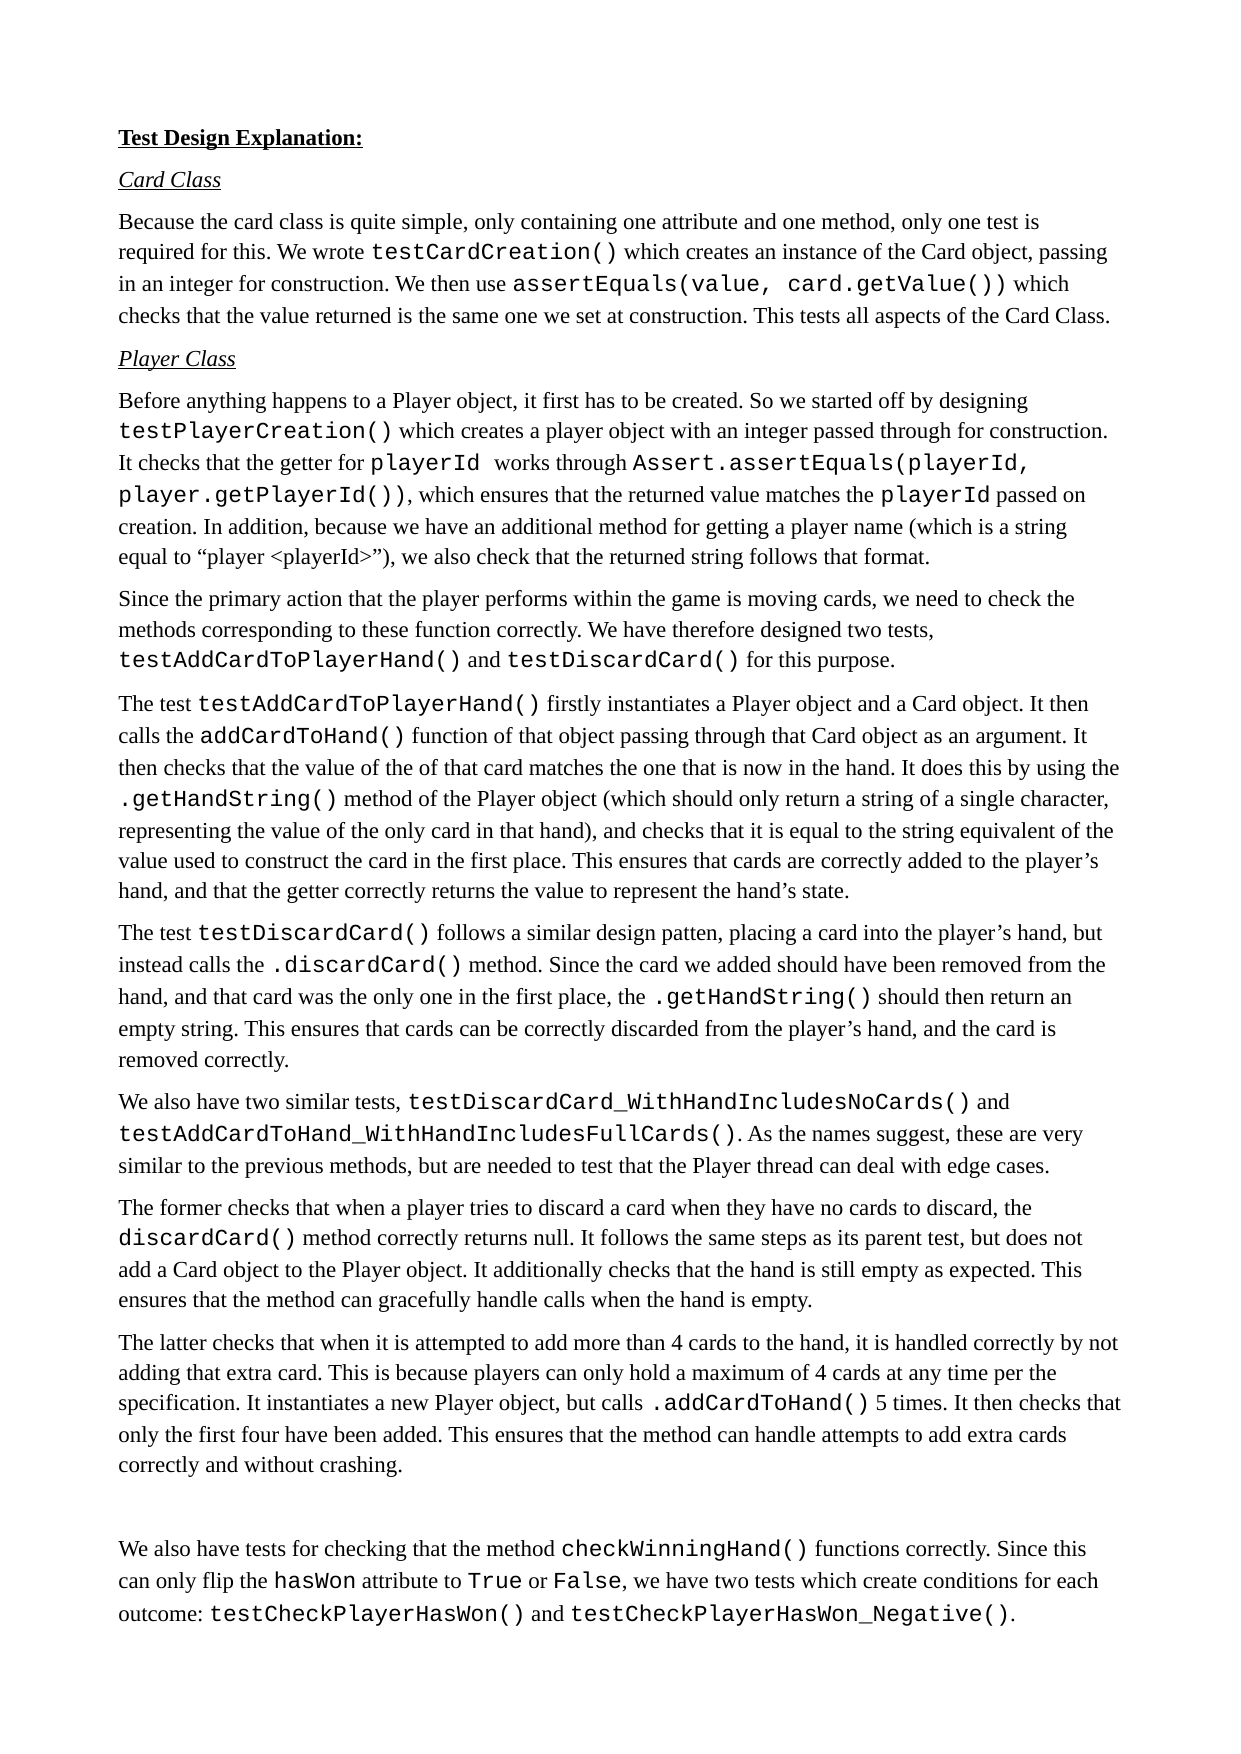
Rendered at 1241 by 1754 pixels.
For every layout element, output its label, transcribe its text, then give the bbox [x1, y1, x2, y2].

text We also have two similar tests, testDiscardCard_WithHandIncludesNoCards() and testAddCardToHand_WithHandIncludesFullCards(). As the names suggest, these are very similar to the previous methods, but are needed to test that the Player thread can deal with edge cases. [118, 1088, 1122, 1178]
text Card Class [118, 166, 1122, 192]
text The latter checks that when it is attempted to add more than 4 cards to the hand, it is handled correctly by not adding that extra card. This is because players can only hold a maximum of 4 cards at any time per the specification. It instantiates a new Player object, but calls .addCardToHand() 5 times. It then checks that only the first four have been added. This ensures that the method can handle attempts to add extra cards correctly and without crashing. [118, 1328, 1122, 1478]
text Because the card class is quite simple, only containing one attribute and one method, only one test is required for this. We wrote testCardCreation() which creates an instance of the Card object, passing in an integer for construction. We then use assertEquals(value, card.getValue()) which checks that the value returned is the same one we set at construction. This tests all aspects of the Card Class. [118, 208, 1122, 329]
text Test Design Explanation: [118, 124, 1122, 150]
text The test testDiscardCard() follows a similar design patten, placing a card into the player’s hand, but instead calls the .discardCard() method. Since the card we added should have been removed from the hand, and that card was the only one in the first place, the .getHandString() should then return an empty string. This ensures that cards can be correctly discarded from the player’s hand, and the card is removed correctly. [118, 919, 1122, 1072]
text We also have tests for checking that the method checkWinningHand() functions correctly. Since this can only flip the hasWon attribute to True or False, we have two tests which create conditions for each outcome: testCheckPlayerHasWon() and testCheckPlayerHasWon_Negative(). [118, 1535, 1122, 1628]
text Player Class [118, 345, 1122, 371]
text Before anything happens to a Player object, it first has to be created. So we started off by designing testPlayerCreation() which creates a player object with an integer passed through for construction. It checks that the getter for playerId works through Assert.assertEquals(playerId, player.getPlayerId()), which ensures that the returned value matches the playerId passed on creation. In addition, because we have an additional method for getting a player name (which is a string equal to “player <playerId>”), we also check that the returned string follows that format. [118, 387, 1122, 570]
text The former checks that when a player tries to discard a card when they have no cards to discard, the discardCard() method correctly returns null. It follows the same steps as its parent test, but does not add a Card object to the Player object. It additionally checks that the hand is still empty as expected. This ensures that the method can gracefully handle calls when the hand is empty. [118, 1194, 1122, 1313]
text The test testAddCardToPlayerHand() firstly instantiates a Player object and a Card object. It then calls the addCardToHand() function of that object passing through that Card object as an argument. It then checks that the value of the of that card matches the one that is now in the hand. It does this by using the .getHandString() method of the Player object (which should only return a string of a single character, representing the value of the only card in that hand), and checks that it is equal to the string equivalent of the value used to construct the card in the first place. This ensures that cards are correctly added to the player’s hand, and that the getter correctly returns the value to represent the hand’s state. [118, 690, 1122, 903]
text Since the primary action that the player performs within the game is moving cards, we need to check the methods corresponding to these function correctly. We have therefore designed two tests, testAddCardToPlayerHand() and testDiscardCard() for this purpose. [118, 586, 1122, 674]
